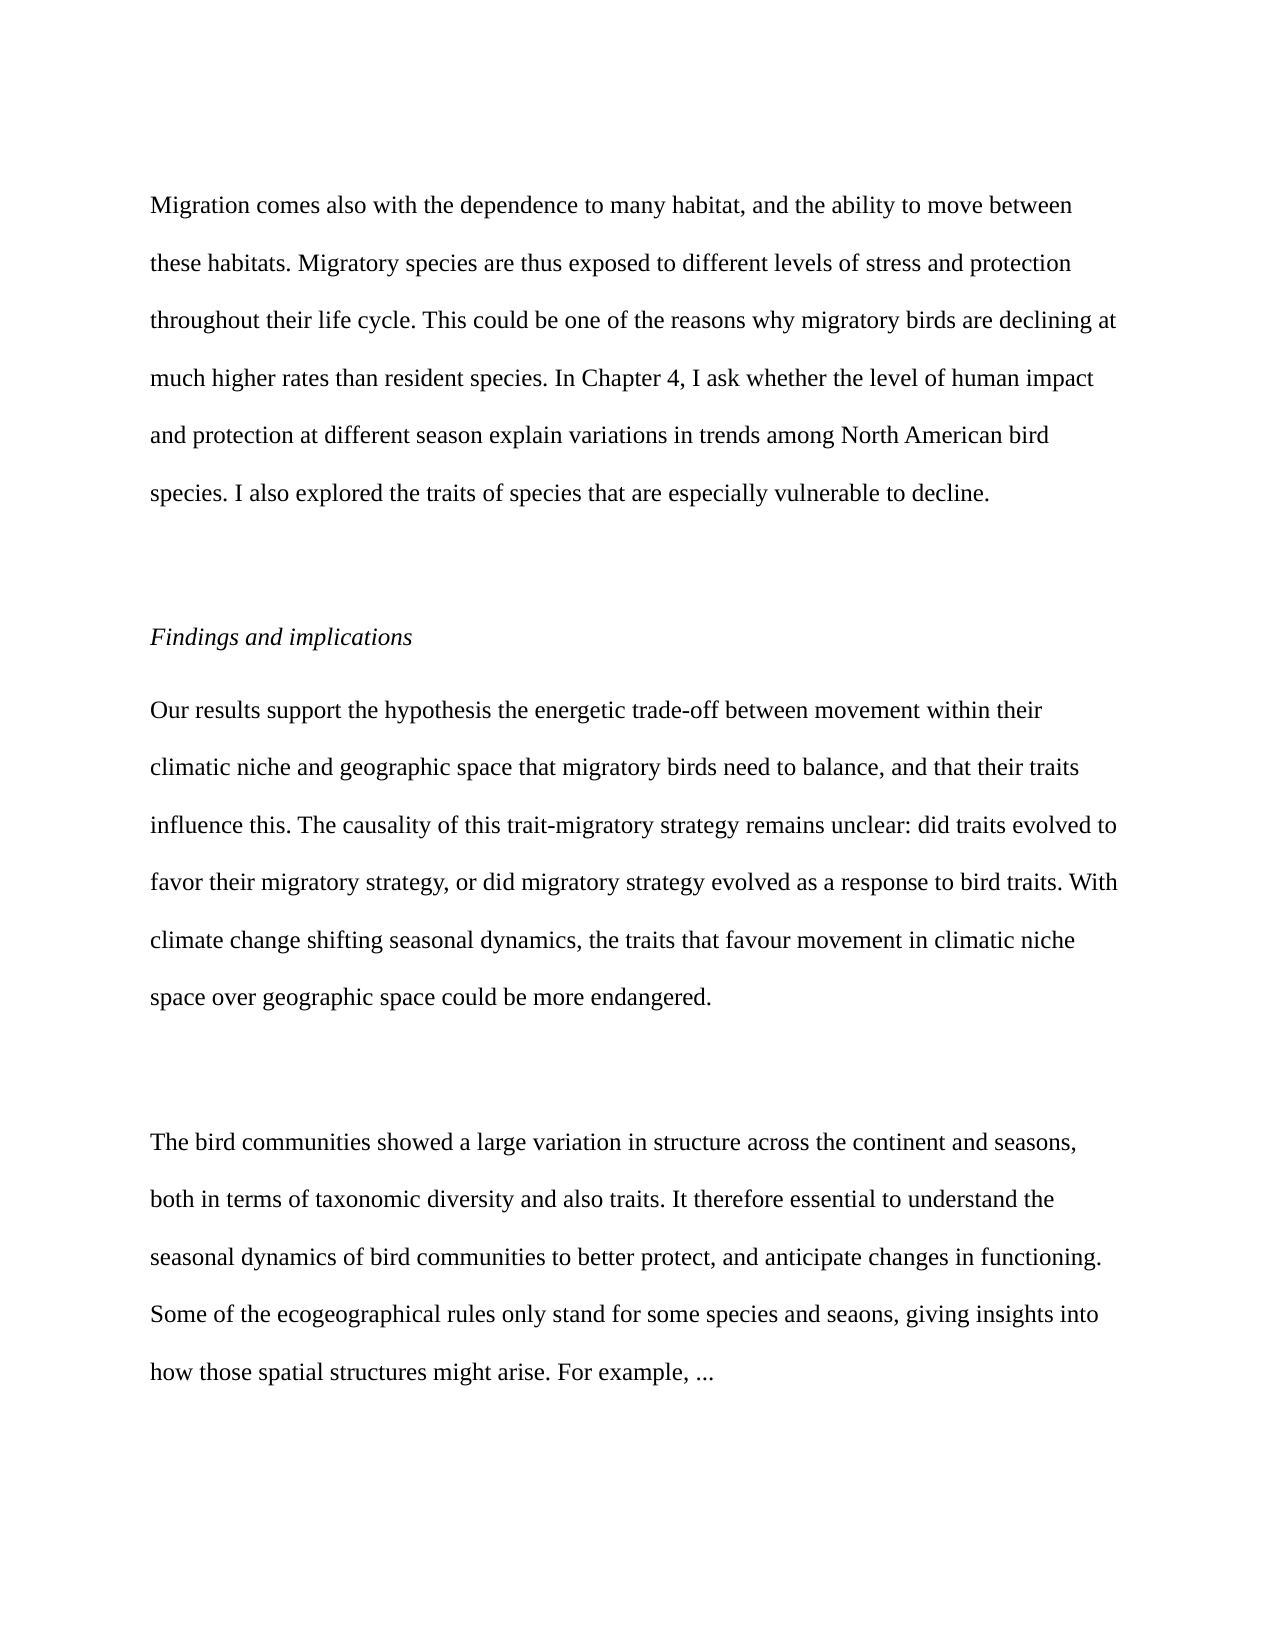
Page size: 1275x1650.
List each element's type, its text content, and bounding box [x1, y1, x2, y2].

text Migration comes also with the dependence to many habitat, and the ability to move between these habitats. Migratory species are thus exposed to different levels of stress and protection throughout their life cycle. This could be one of the reasons why migratory birds are declining at much higher rates than resident species. In Chapter 4, I ask whether the level of human impact and protection at different season explain variations in trends among North American bird species. I also explored the traits of species that are especially vulnerable to decline. [150, 190, 1125, 507]
text Findings and implications [150, 622, 1125, 651]
text Our results support the hypothesis the energetic trade-off between movement within their climatic niche and geographic space that migratory birds need to balance, and that their traits influence this. The causality of this trait-migratory strategy remains unclear: did traits evolved to favor their migratory strategy, or did migratory strategy evolved as a response to bird traits. With climate change shifting seasonal dynamics, the traits that favour movement in climatic niche space over geographic space could be more endangered. [150, 695, 1125, 1011]
text The bird communities showed a large variation in structure across the continent and seasons, both in terms of taxonomic diversity and also traits. It therefore essential to understand the seasonal dynamics of bird communities to better protect, and anticipate changes in functioning. Some of the ecogeographical rules only stand for some species and seaons, giving insights into how those spatial structures might arise. For example, ... [150, 1127, 1125, 1386]
